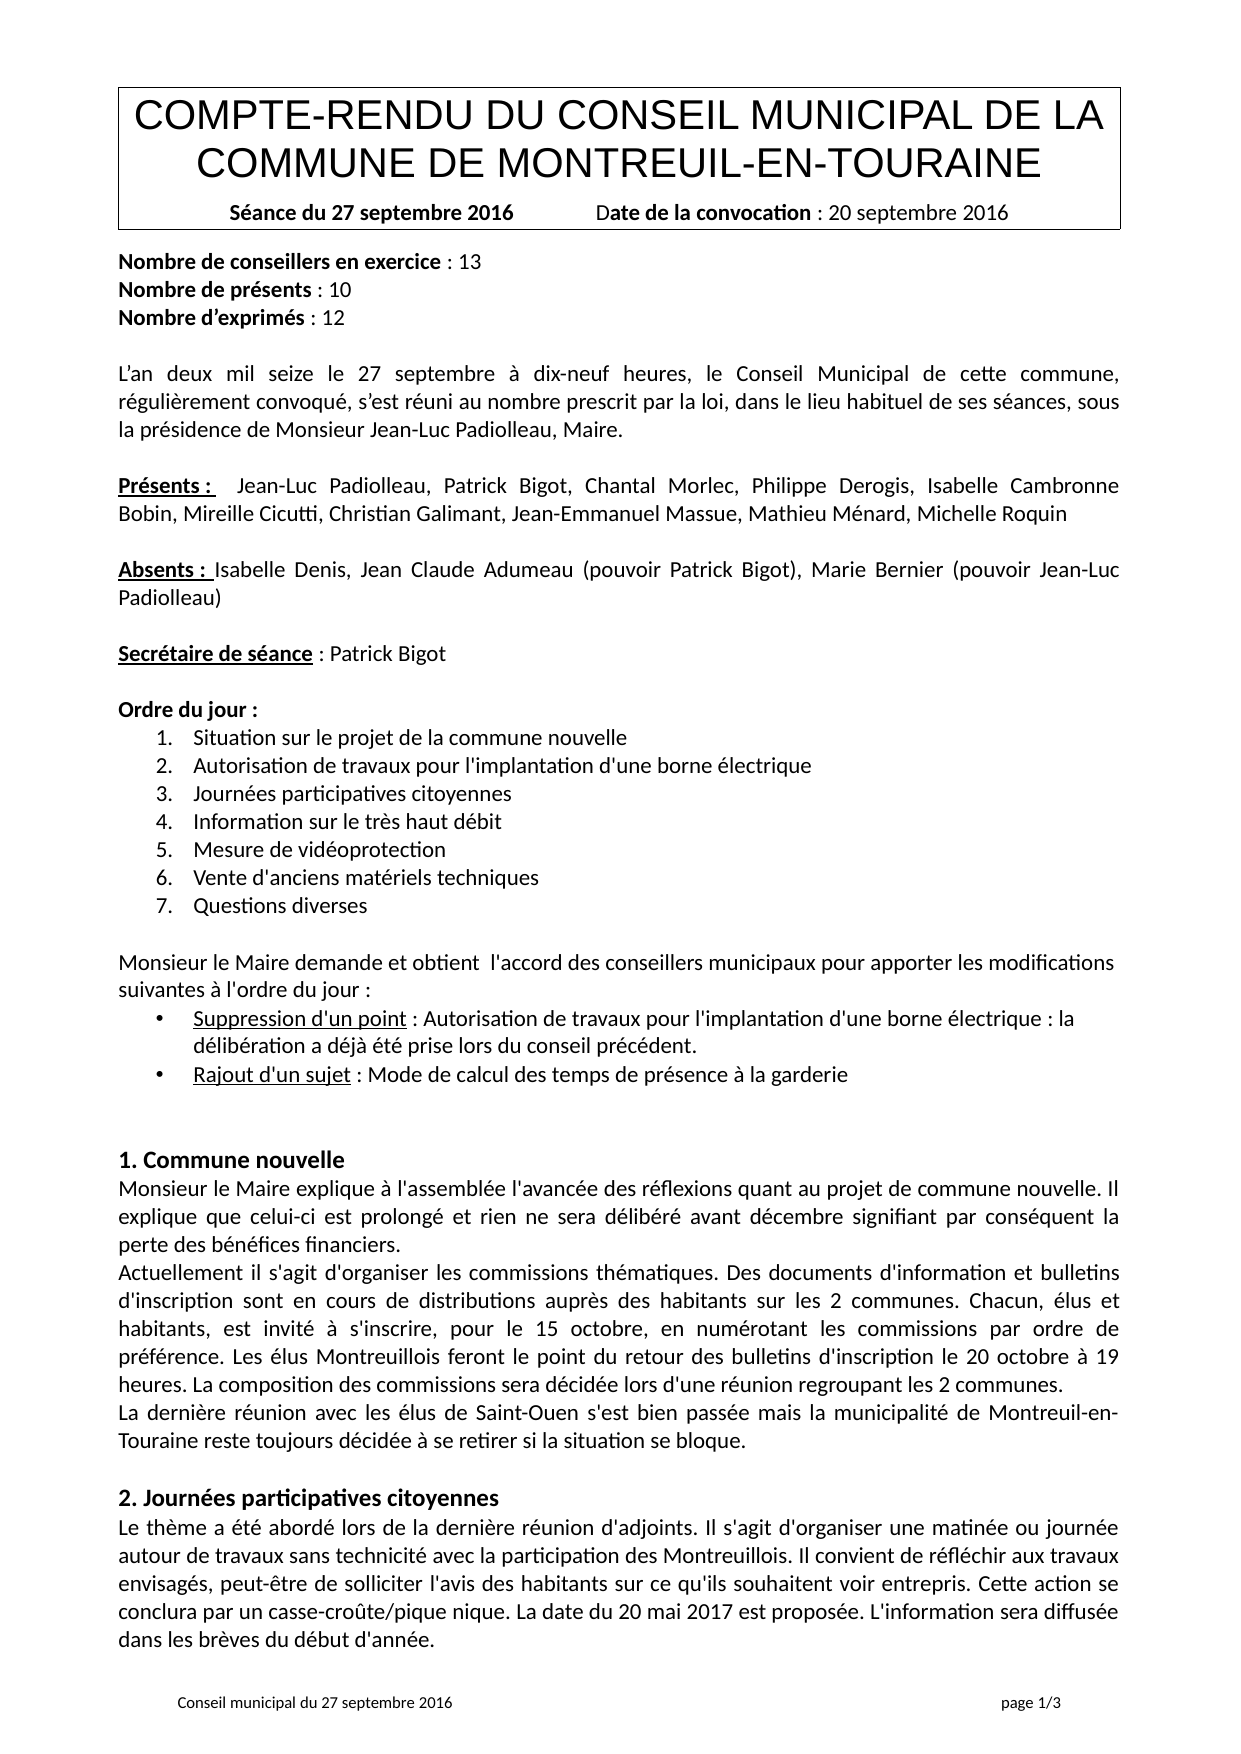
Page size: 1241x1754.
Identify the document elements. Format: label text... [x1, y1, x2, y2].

list Situation sur le projet de la commune nouvelle [156, 723, 1120, 751]
text La dernière réunion avec les élus de Saint-Ouen s'est bien passée mais la municipalité de Montreuil-en-Touraine reste toujours décidée à se retirer si la situation se bloque. [118, 1398, 1120, 1454]
text Séance du 27 septembre 2016 Date de la convocation : 20 septembre 2016 [119, 195, 1120, 229]
subtitle COMPTE-RENDU DU CONSEIL MUNICIPAL DE LA COMMUNE DE MONTREUIL-EN-TOURAINE [119, 88, 1120, 186]
subtitle 1. Commune nouvelle [118, 1144, 1120, 1174]
list Questions diverses [156, 892, 1120, 919]
text Nombre de conseillers en exercice : 13 [118, 247, 1120, 275]
text Monsieur le Maire demande et obtient l'accord des conseillers municipaux pour apporter les modifications suivantes à l'ordre du jour : [118, 948, 1120, 1004]
list Mesure de vidéoprotection [156, 836, 1120, 863]
text Présents : Jean-Luc Padiolleau, Patrick Bigot, Chantal Morlec, Philippe Derogis, Isabelle Cambronne Bobin, Mireille Cicutti, Christian Galimant, Jean-Emmanuel Massue, Mathieu Ménard, Michelle Roquin [118, 471, 1120, 527]
list Journées participatives citoyennes [156, 779, 1120, 807]
text Absents : Isabelle Denis, Jean Claude Adumeau (pouvoir Patrick Bigot), Marie Bernier (pouvoir Jean-Luc Padiolleau) [118, 555, 1120, 611]
text Actuellement il s'agit d'organiser les commissions thématiques. Des documents d'information et bulletins d'inscription sont en cours de distributions auprès des habitants sur les 2 communes. Chacun, élus et habitants, est invité à s'inscrire, pour le 15 octobre, en numérotant les commissions par ordre de préférence. Les élus Montreuillois feront le point du retour des bulletins d'inscription le 20 octobre à 19 heures. La composition des commissions sera décidée lors d'une réunion regroupant les 2 communes. [118, 1258, 1120, 1398]
list Information sur le très haut débit [156, 807, 1120, 836]
list Vente d'anciens matériels techniques [156, 863, 1120, 892]
text Secrétaire de séance : Patrick Bigot [118, 639, 1120, 667]
text Monsieur le Maire explique à l'assemblée l'avancée des réflexions quant au projet de commune nouvelle. Il explique que celui-ci est prolongé et rien ne sera délibéré avant décembre signifiant par conséquent la perte des bénéfices financiers. [118, 1174, 1120, 1258]
text L’an deux mil seize le 27 septembre à dix-neuf heures, le Conseil Municipal de cette commune, régulièrement convoqué, s’est réuni au nombre prescrit par la loi, dans le lieu habituel de ses séances, sous la présidence de Monsieur Jean-Luc Padiolleau, Maire. [118, 359, 1120, 443]
text 2. Journées participatives citoyennes [118, 1482, 1120, 1513]
text Nombre d’exprimés : 12 [118, 303, 1120, 331]
text Ordre du jour : [118, 695, 1120, 723]
list Autorisation de travaux pour l'implantation d'une borne électrique [156, 751, 1120, 779]
list Rajout d'un sujet : Mode de calcul des temps de présence à la garderie [156, 1060, 1120, 1088]
text Nombre de présents : 10 [118, 275, 1120, 303]
text Le thème a été abordé lors de la dernière réunion d'adjoints. Il s'agit d'organiser une matinée ou journée autour de travaux sans technicité avec la participation des Montreuillois. Il convient de réfléchir aux travaux envisagés, peut-être de solliciter l'avis des habitants sur ce qu'ils souhaitent voir entrepris. Cette action se conclura par un casse-croûte/pique nique. La date du 20 mai 2017 est proposée. L'information sera diffusée dans les brèves du début d'année. [118, 1513, 1120, 1653]
list Suppression d'un point : Autorisation de travaux pour l'implantation d'une borne électrique : la délibération a déjà été prise lors du conseil précédent. [156, 1004, 1120, 1060]
